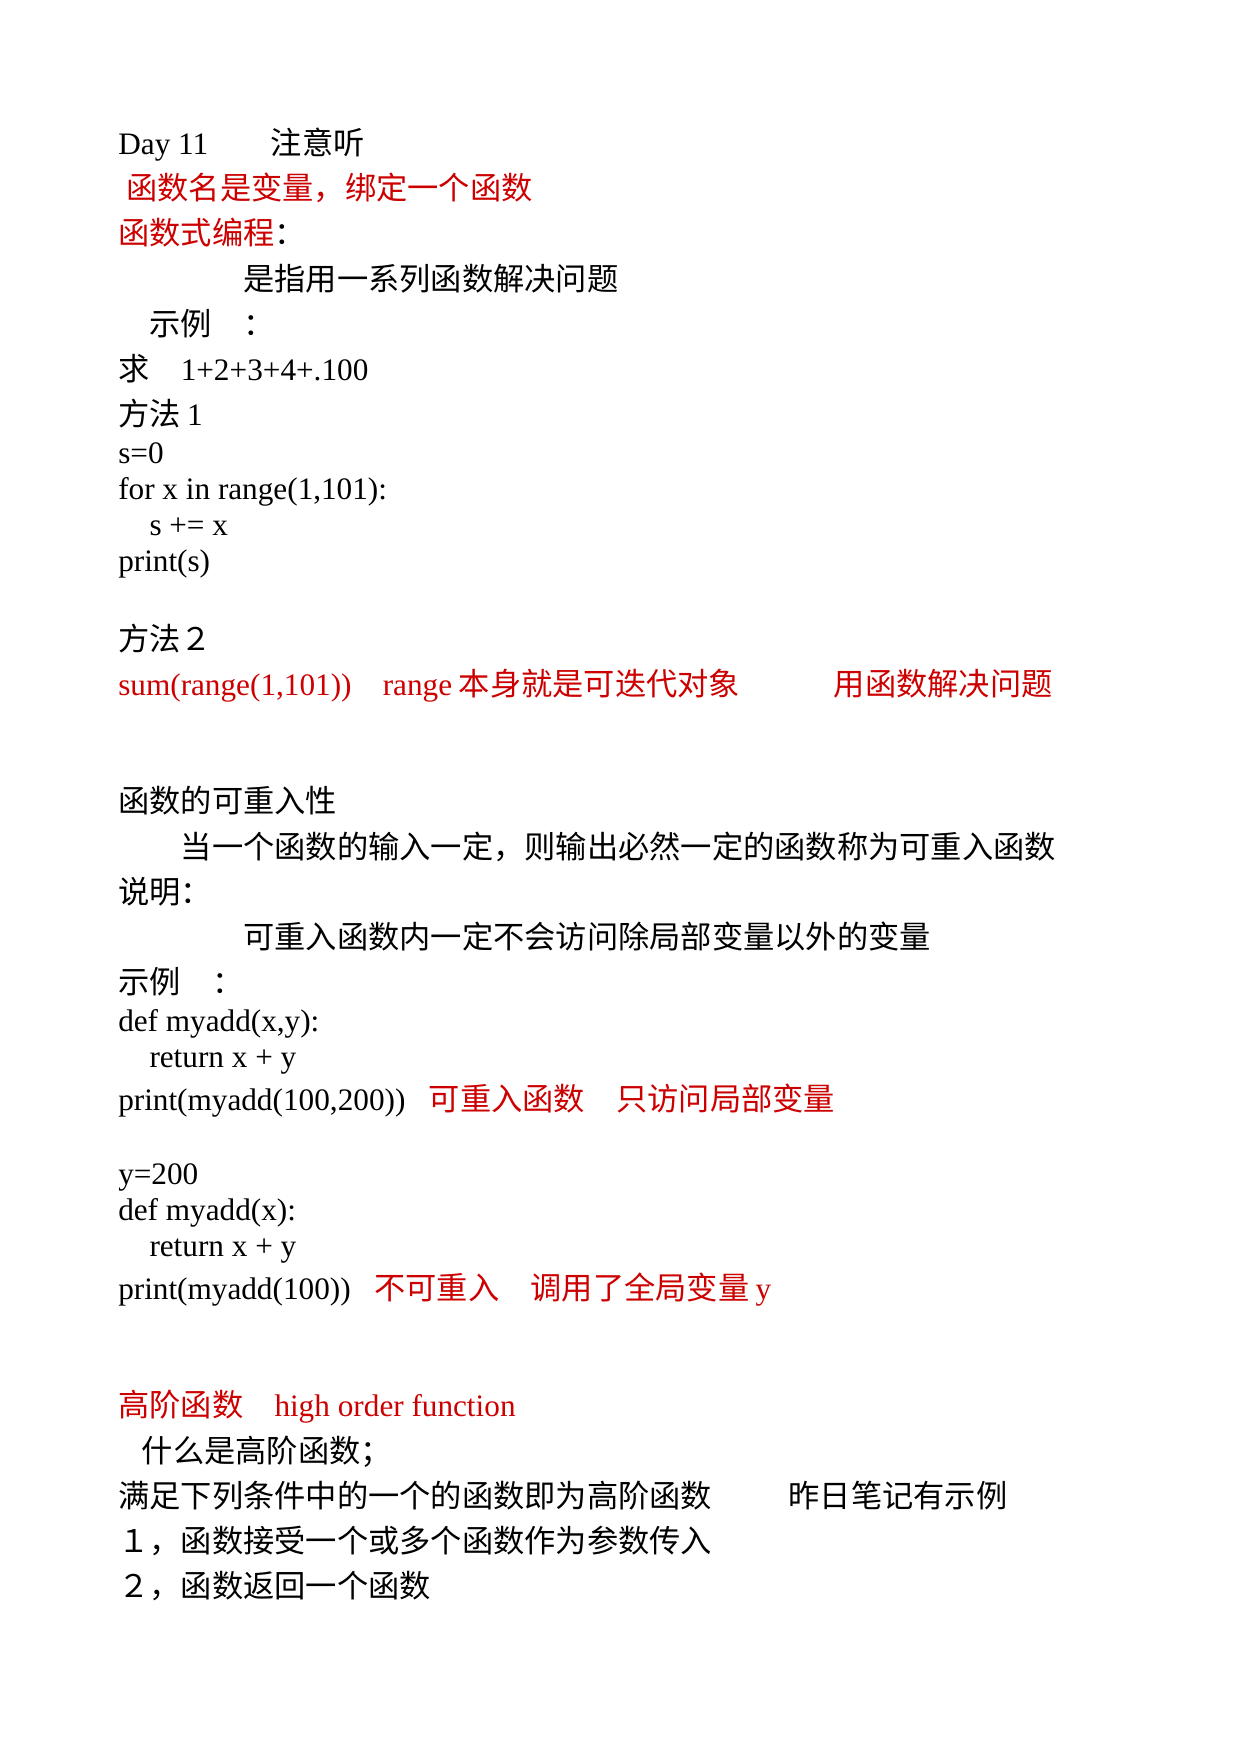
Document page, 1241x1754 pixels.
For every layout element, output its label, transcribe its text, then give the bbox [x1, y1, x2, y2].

text print(myadd(100)) 不可重入 调用了全局变量y [118, 1263, 1122, 1309]
text 求 1+2+3+4+.100 [118, 344, 1122, 389]
text 可重入函数内一定不会访问除局部变量以外的变量 [118, 912, 1122, 957]
text sum(range(1,101)) range本身就是可迭代对象 用函数解决问题 [118, 659, 1122, 705]
text return x + y [118, 1038, 1122, 1074]
text 示例 ： [118, 299, 1122, 344]
text 方法２ [118, 614, 1122, 659]
text def myadd(x,y): [118, 1003, 1122, 1038]
text return x + y [118, 1227, 1122, 1263]
text y=200 [118, 1156, 1122, 1192]
text 什么是高阶函数； [118, 1426, 1122, 1471]
text print(myadd(100,200)) 可重入函数 只访问局部变量 [118, 1074, 1122, 1120]
text 说明： [118, 867, 1122, 912]
text ２，函数返回一个函数 [118, 1561, 1122, 1607]
text 当一个函数的输入一定，则输出必然一定的函数称为可重入函数 [118, 822, 1122, 867]
text s=0 [118, 434, 1122, 471]
text def myadd(x): [118, 1192, 1122, 1227]
text 示例 ： [118, 957, 1122, 1003]
text １，函数接受一个或多个函数作为参数传入 [118, 1516, 1122, 1561]
text 满足下列条件中的一个的函数即为高阶函数 昨日笔记有示例 [118, 1471, 1122, 1516]
text 方法1 [118, 389, 1122, 434]
text 函数的可重入性 [118, 777, 1122, 822]
text for x in range(1,101): [118, 471, 1122, 506]
text print(s) [118, 542, 1122, 578]
text s += x [118, 506, 1122, 542]
text 函数名是变量，绑定一个函数 [118, 163, 1122, 208]
text Day 11 注意听 [118, 118, 1122, 163]
text 高阶函数 high order function [118, 1381, 1122, 1426]
text 函数式编程： [118, 208, 1122, 254]
text 是指用一系列函数解决问题 [118, 254, 1122, 299]
